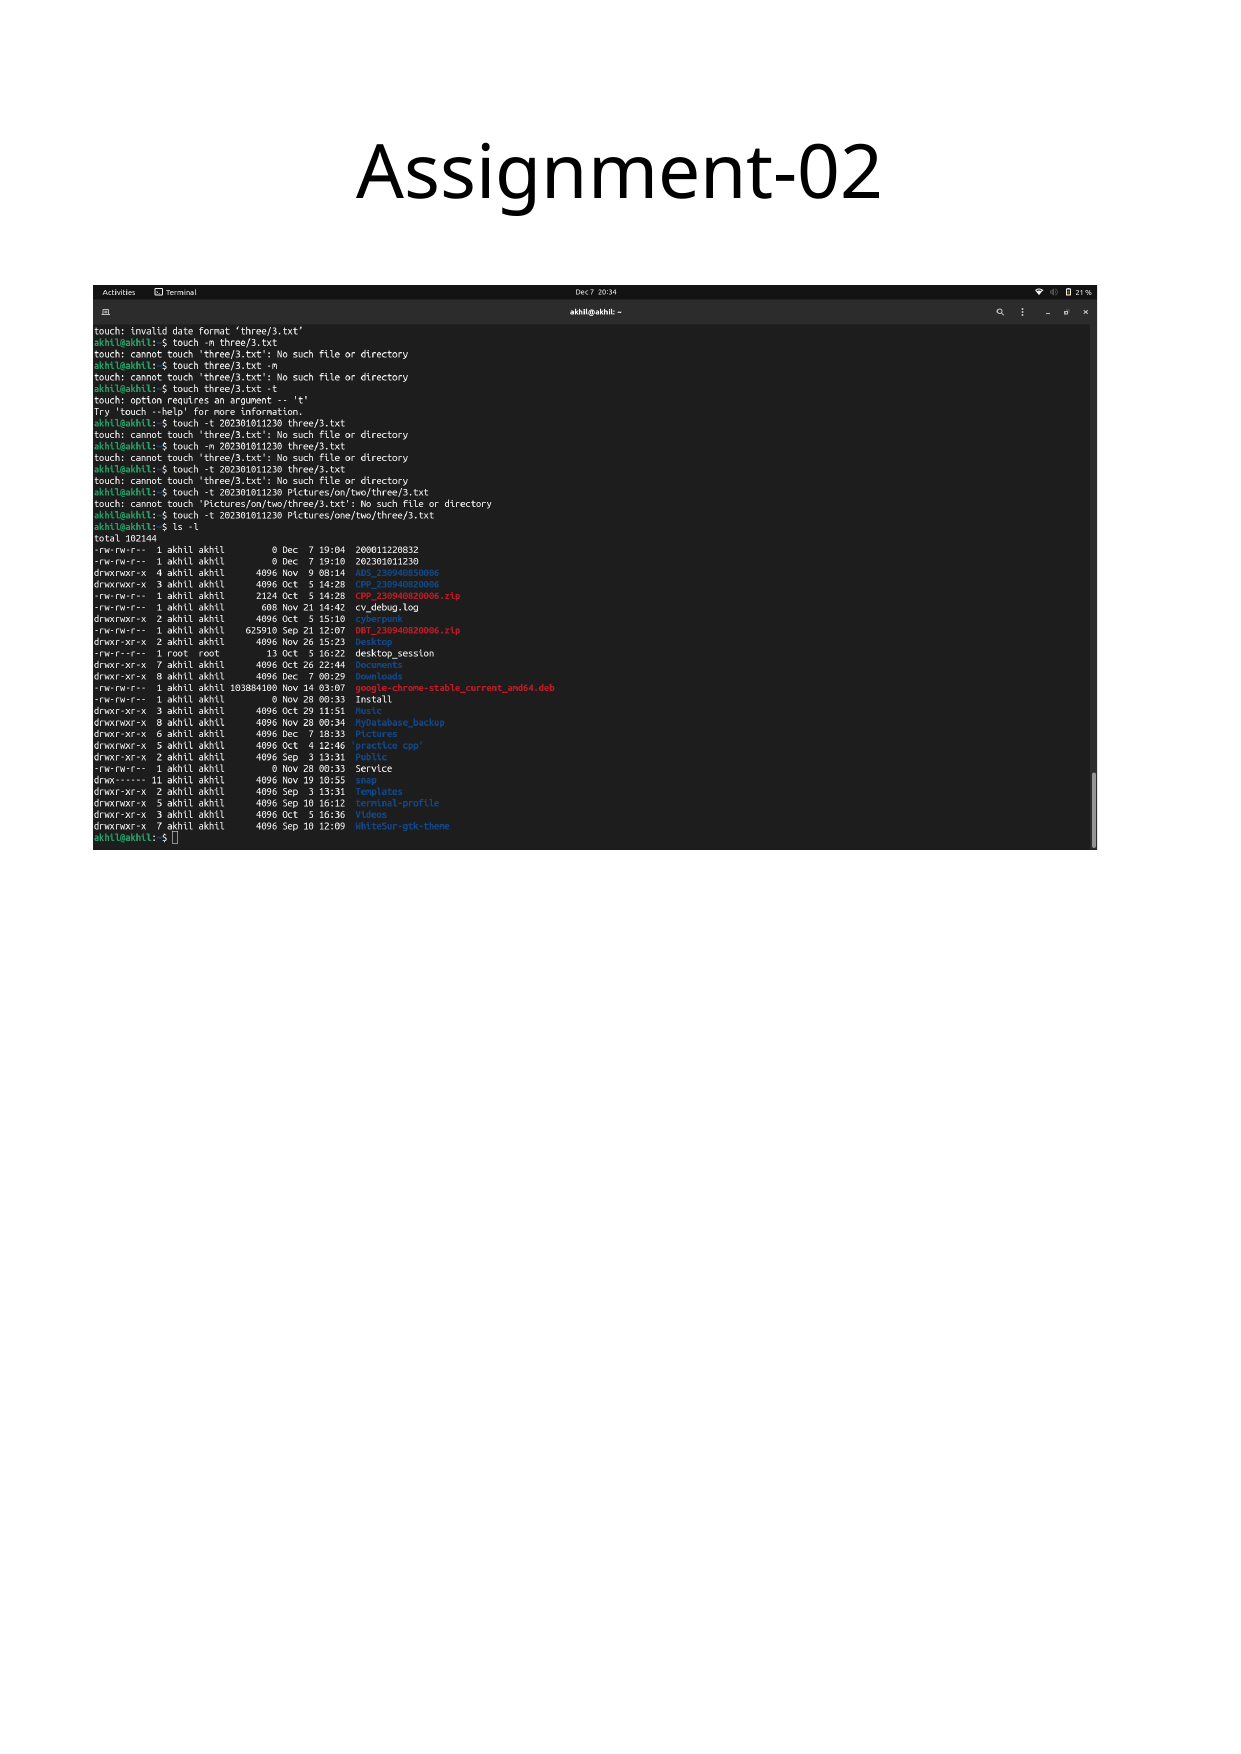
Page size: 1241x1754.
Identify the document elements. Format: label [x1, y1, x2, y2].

picture [93, 285, 1098, 850]
